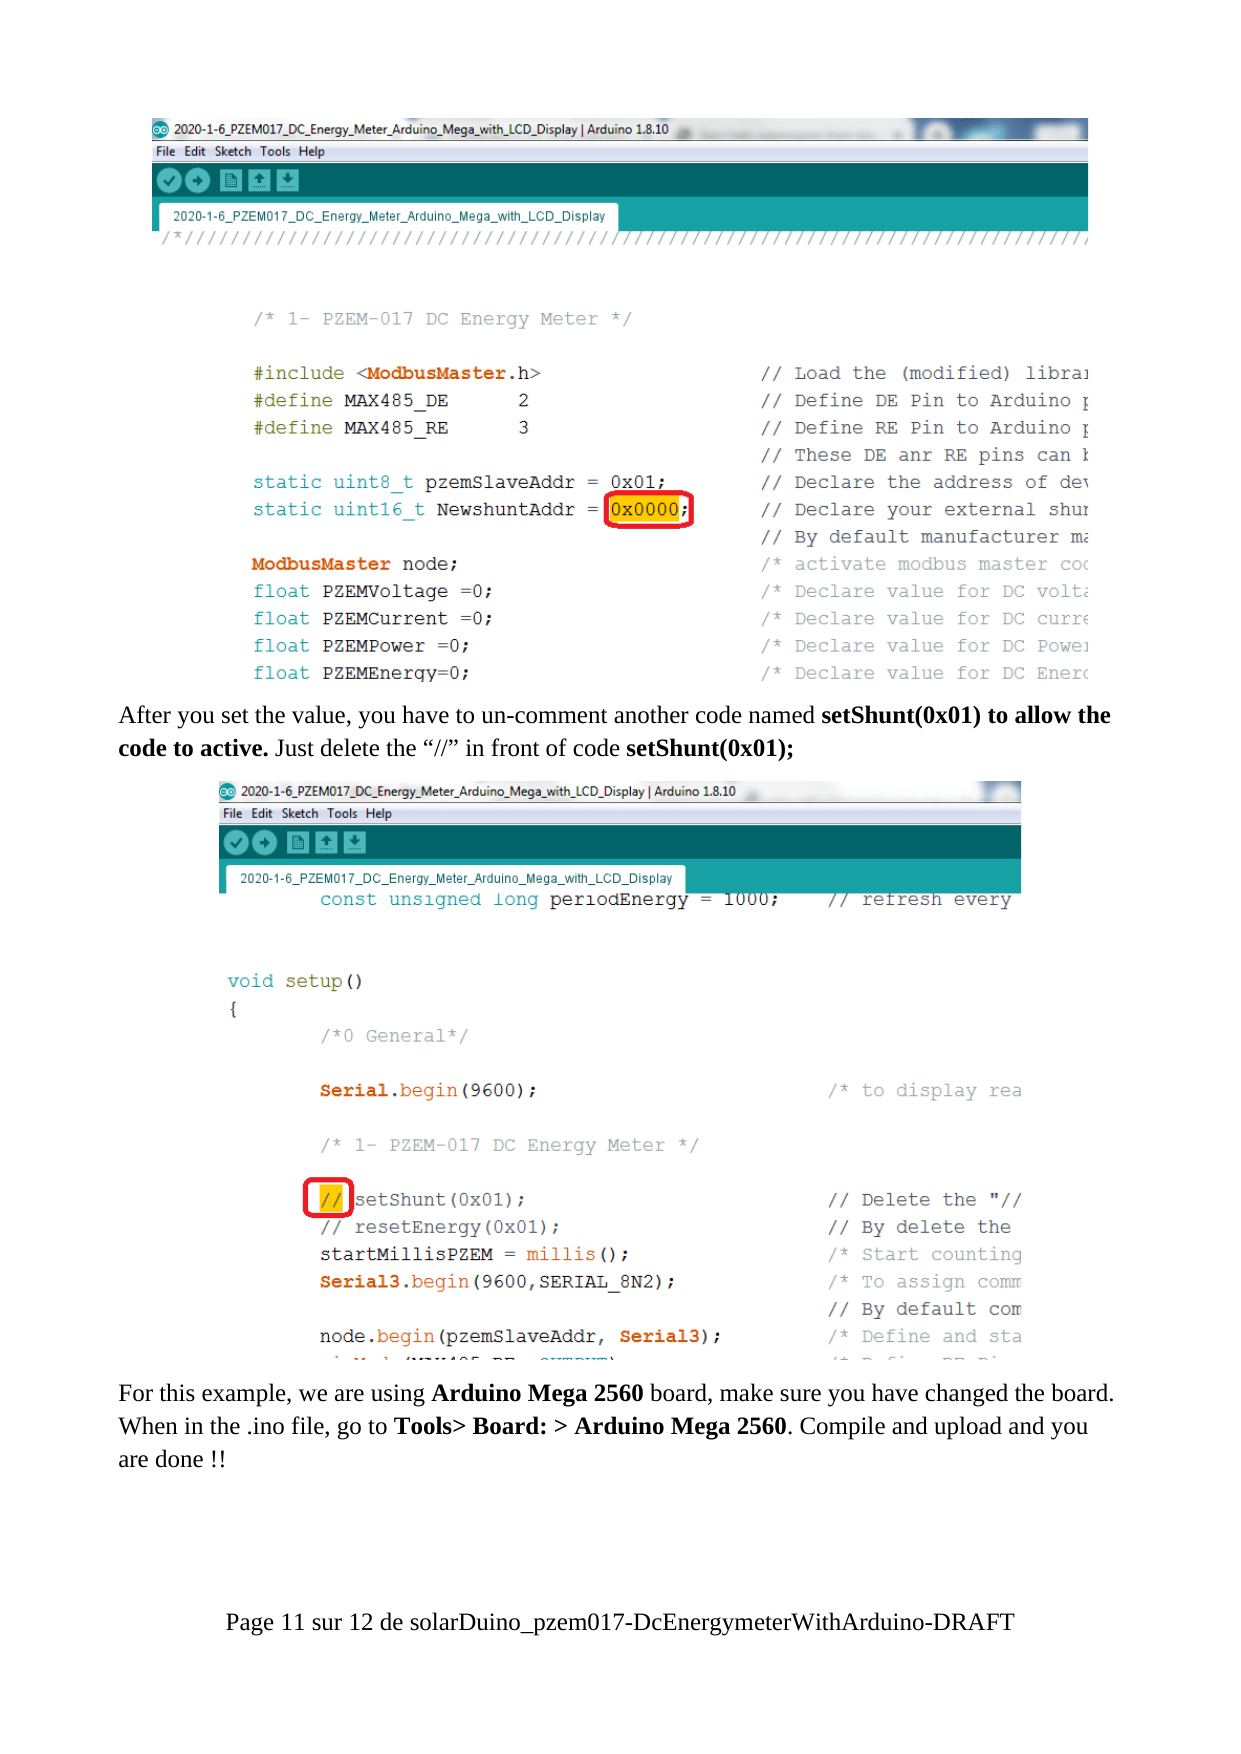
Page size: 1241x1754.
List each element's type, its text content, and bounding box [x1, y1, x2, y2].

picture [219, 781, 1022, 1360]
text For this example, we are using Arduino Mega 2560 board, make sure you have changed the board. When in the .ino file, go to Tools> Board: > Arduino Mega 2560. Compile and upload and you are done !! [118, 1378, 1122, 1473]
picture [152, 118, 1089, 682]
text After you set the value, you have to un-comment another code named setShunt(0x01) to allow the code to active. Just delete the “//” in front of code setShunt(0x01); [118, 700, 1122, 762]
